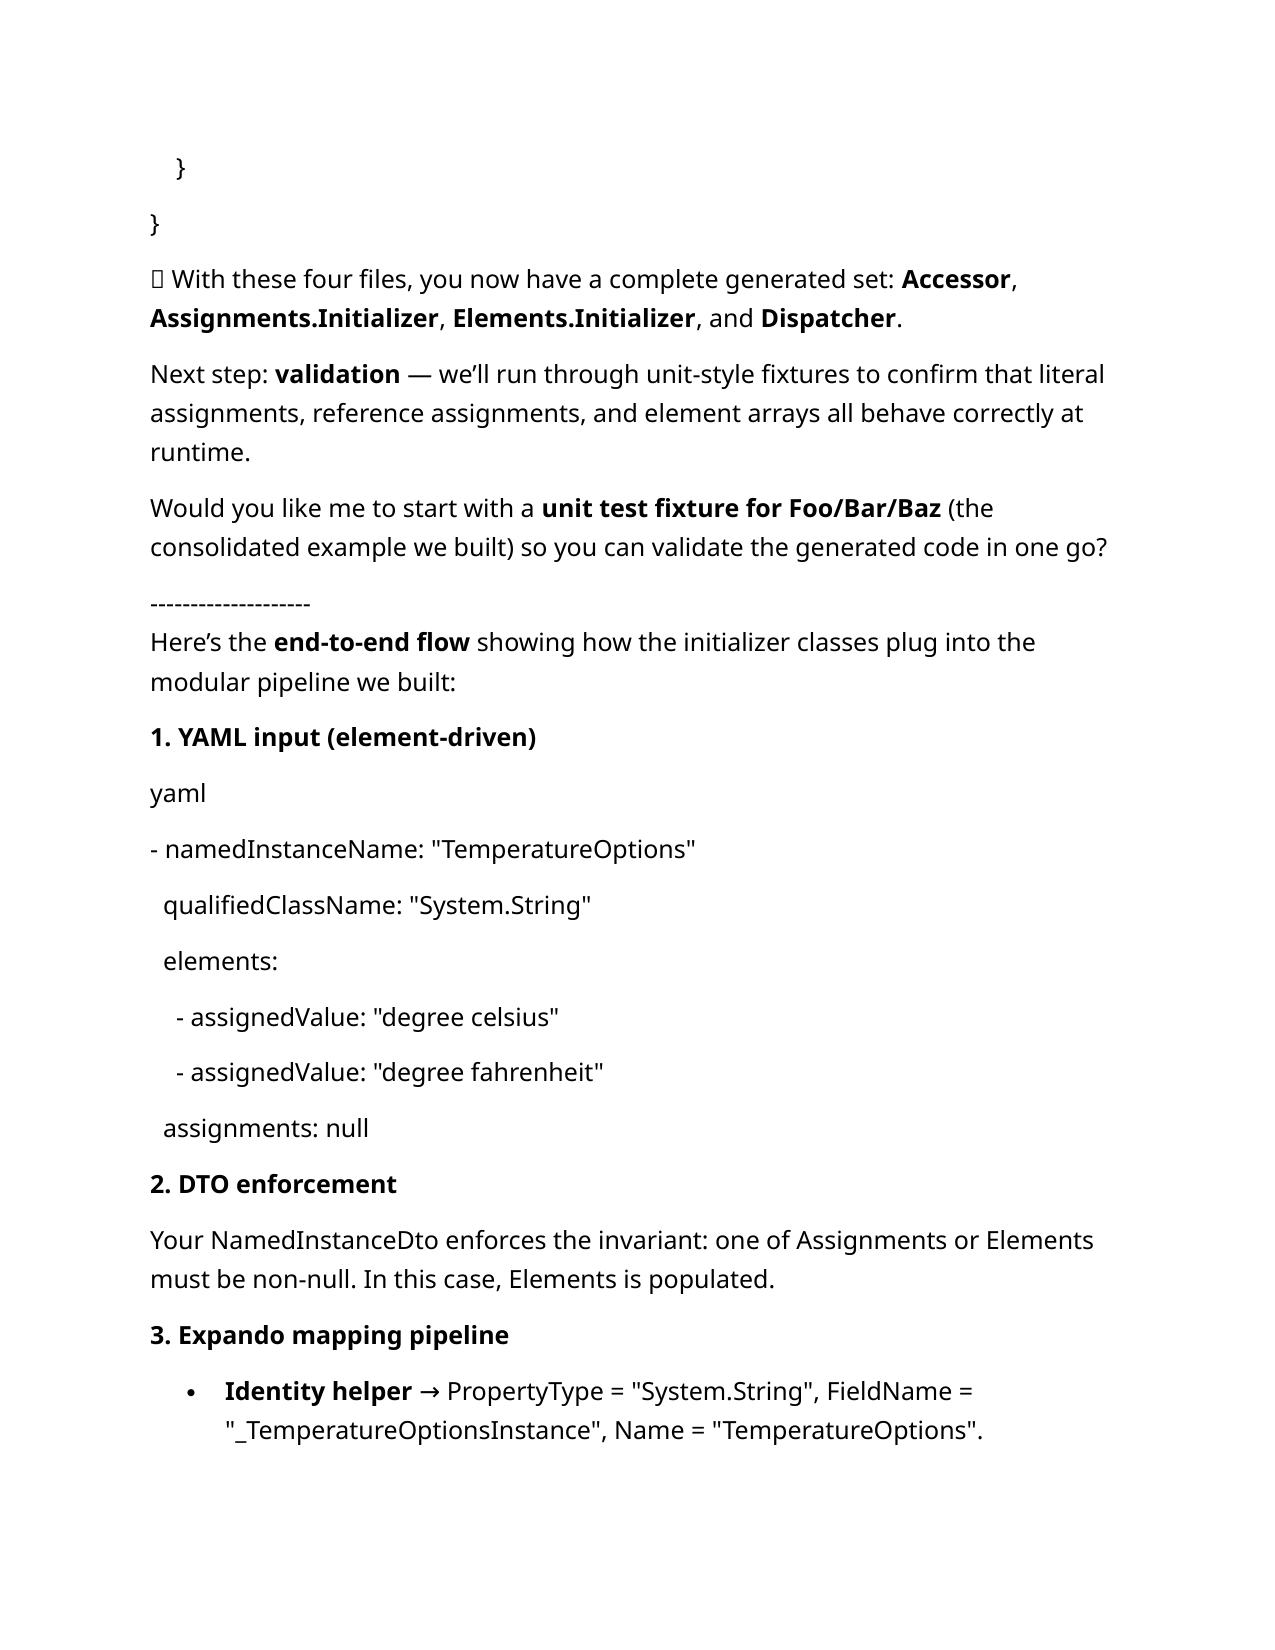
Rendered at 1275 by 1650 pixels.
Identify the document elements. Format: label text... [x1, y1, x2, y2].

text elements: [150, 943, 1125, 977]
text 1. YAML input (element‑driven) [150, 720, 1125, 754]
text } [150, 206, 1125, 240]
text qualifiedClassName: "System.String" [150, 887, 1125, 922]
text } [150, 150, 1125, 184]
text yaml [150, 776, 1125, 810]
text 3. Expando mapping pipeline [150, 1317, 1125, 1352]
text assignments: null [150, 1111, 1125, 1145]
list Identity helper → PropertyType = "System.String", FieldName = "_TemperatureOptionsInstance", Name = "TemperatureOptions". [187, 1373, 1125, 1447]
text 2. DTO enforcement [150, 1167, 1125, 1201]
text - assignedValue: "degree celsius" [150, 999, 1125, 1033]
text - assignedValue: "degree fahrenheit" [150, 1055, 1125, 1089]
text Next step: validation — we’ll run through unit‑style fixtures to confirm that literal assignments, reference assignments, and element arrays all behave correctly at runtime. [150, 357, 1125, 469]
text Would you like me to start with a unit test fixture for Foo/Bar/Baz (the consolidated example we built) so you can validate the generated code in one go? [150, 491, 1125, 564]
text - namedInstanceName: "TemperatureOptions" [150, 832, 1125, 866]
text Your NamedInstanceDto enforces the invariant: one of Assignments or Elements must be non‑null. In this case, Elements is populated. [150, 1222, 1125, 1296]
text -------------------- Here’s the end‑to‑end flow showing how the initializer classes plug into the modular pipeline we built: [150, 586, 1125, 698]
text ✅ With these four files, you now have a complete generated set: Accessor, Assignments.Initializer, Elements.Initializer, and Dispatcher. [150, 262, 1125, 335]
